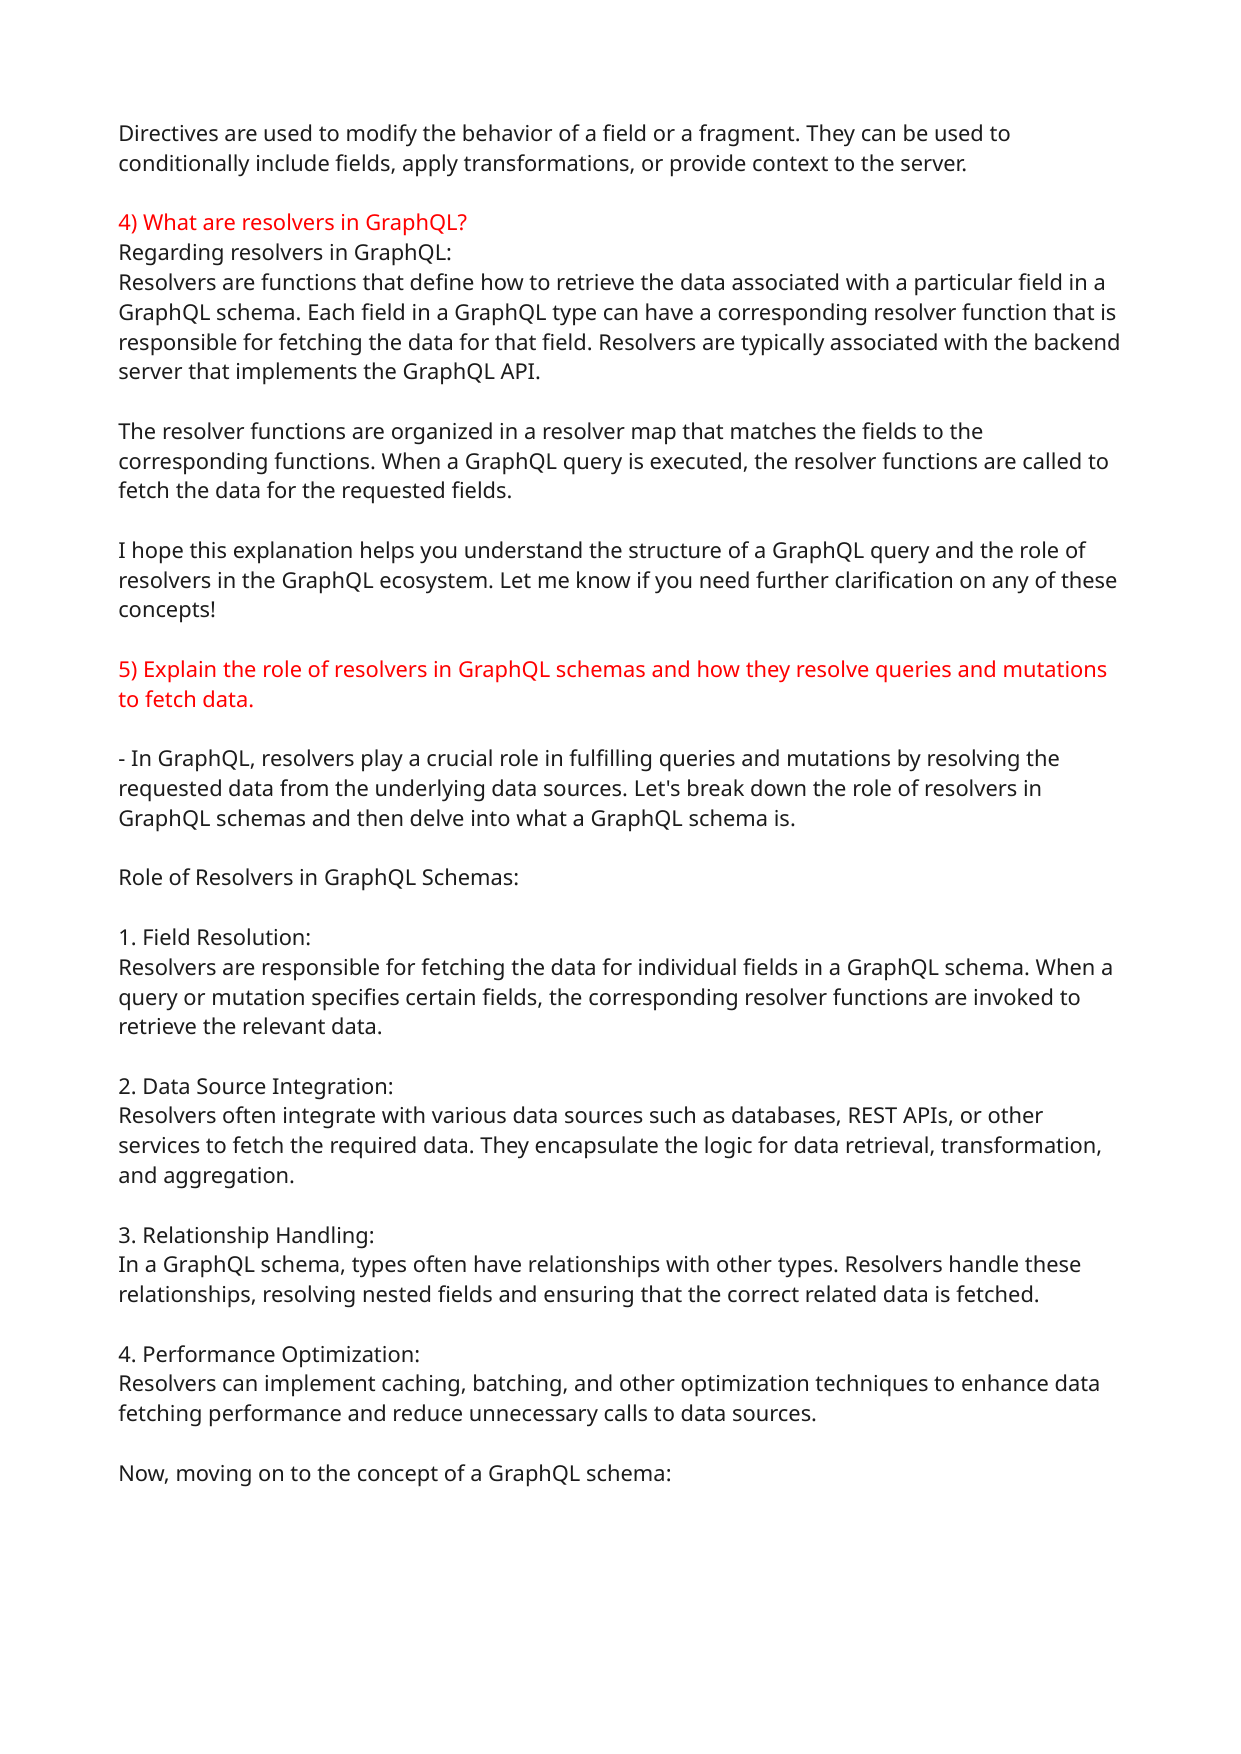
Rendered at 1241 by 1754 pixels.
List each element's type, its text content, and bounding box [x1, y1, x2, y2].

text 5) Explain the role of resolvers in GraphQL schemas and how they resolve queries and mutations to fetch data. [118, 654, 1122, 713]
text 4) What are resolvers in GraphQL? [118, 207, 1122, 237]
text In a GraphQL schema, types often have relationships with other types. Resolvers handle these relationships, resolving nested fields and ensuring that the correct related data is fetched. [118, 1249, 1122, 1309]
text 1. Field Resolution: [118, 922, 1122, 952]
text The resolver functions are organized in a resolver map that matches the fields to the corresponding functions. When a GraphQL query is executed, the resolver functions are called to fetch the data for the requested fields. [118, 416, 1122, 505]
text Resolvers are functions that define how to retrieve the data associated with a particular field in a GraphQL schema. Each field in a GraphQL type can have a corresponding resolver function that is responsible for fetching the data for that field. Resolvers are typically associated with the backend server that implements the GraphQL API. [118, 267, 1122, 386]
text Directives are used to modify the behavior of a field or a fragment. They can be used to conditionally include fields, apply transformations, or provide context to the server. [118, 118, 1122, 178]
text 3. Relationship Handling: [118, 1219, 1122, 1249]
text Resolvers often integrate with various data sources such as databases, REST APIs, or other services to fetch the required data. They encapsulate the logic for data retrieval, transformation, and aggregation. [118, 1101, 1122, 1190]
text 2. Data Source Integration: [118, 1071, 1122, 1101]
text 4. Performance Optimization: [118, 1339, 1122, 1368]
text Resolvers are responsible for fetching the data for individual fields in a GraphQL schema. When a query or mutation specifies certain fields, the corresponding resolver functions are invoked to retrieve the relevant data. [118, 952, 1122, 1041]
text Resolvers can implement caching, batching, and other optimization techniques to enhance data fetching performance and reduce unnecessary calls to data sources. [118, 1368, 1122, 1428]
text I hope this explanation helps you understand the structure of a GraphQL query and the role of resolvers in the GraphQL ecosystem. Let me know if you need further clarification on any of these concepts! [118, 535, 1122, 624]
text Now, moving on to the concept of a GraphQL schema: [118, 1458, 1122, 1487]
text Regarding resolvers in GraphQL: [118, 237, 1122, 267]
text - In GraphQL, resolvers play a crucial role in fulfilling queries and mutations by resolving the requested data from the underlying data sources. Let's break down the role of resolvers in GraphQL schemas and then delve into what a GraphQL schema is. [118, 743, 1122, 833]
text Role of Resolvers in GraphQL Schemas: [118, 862, 1122, 892]
